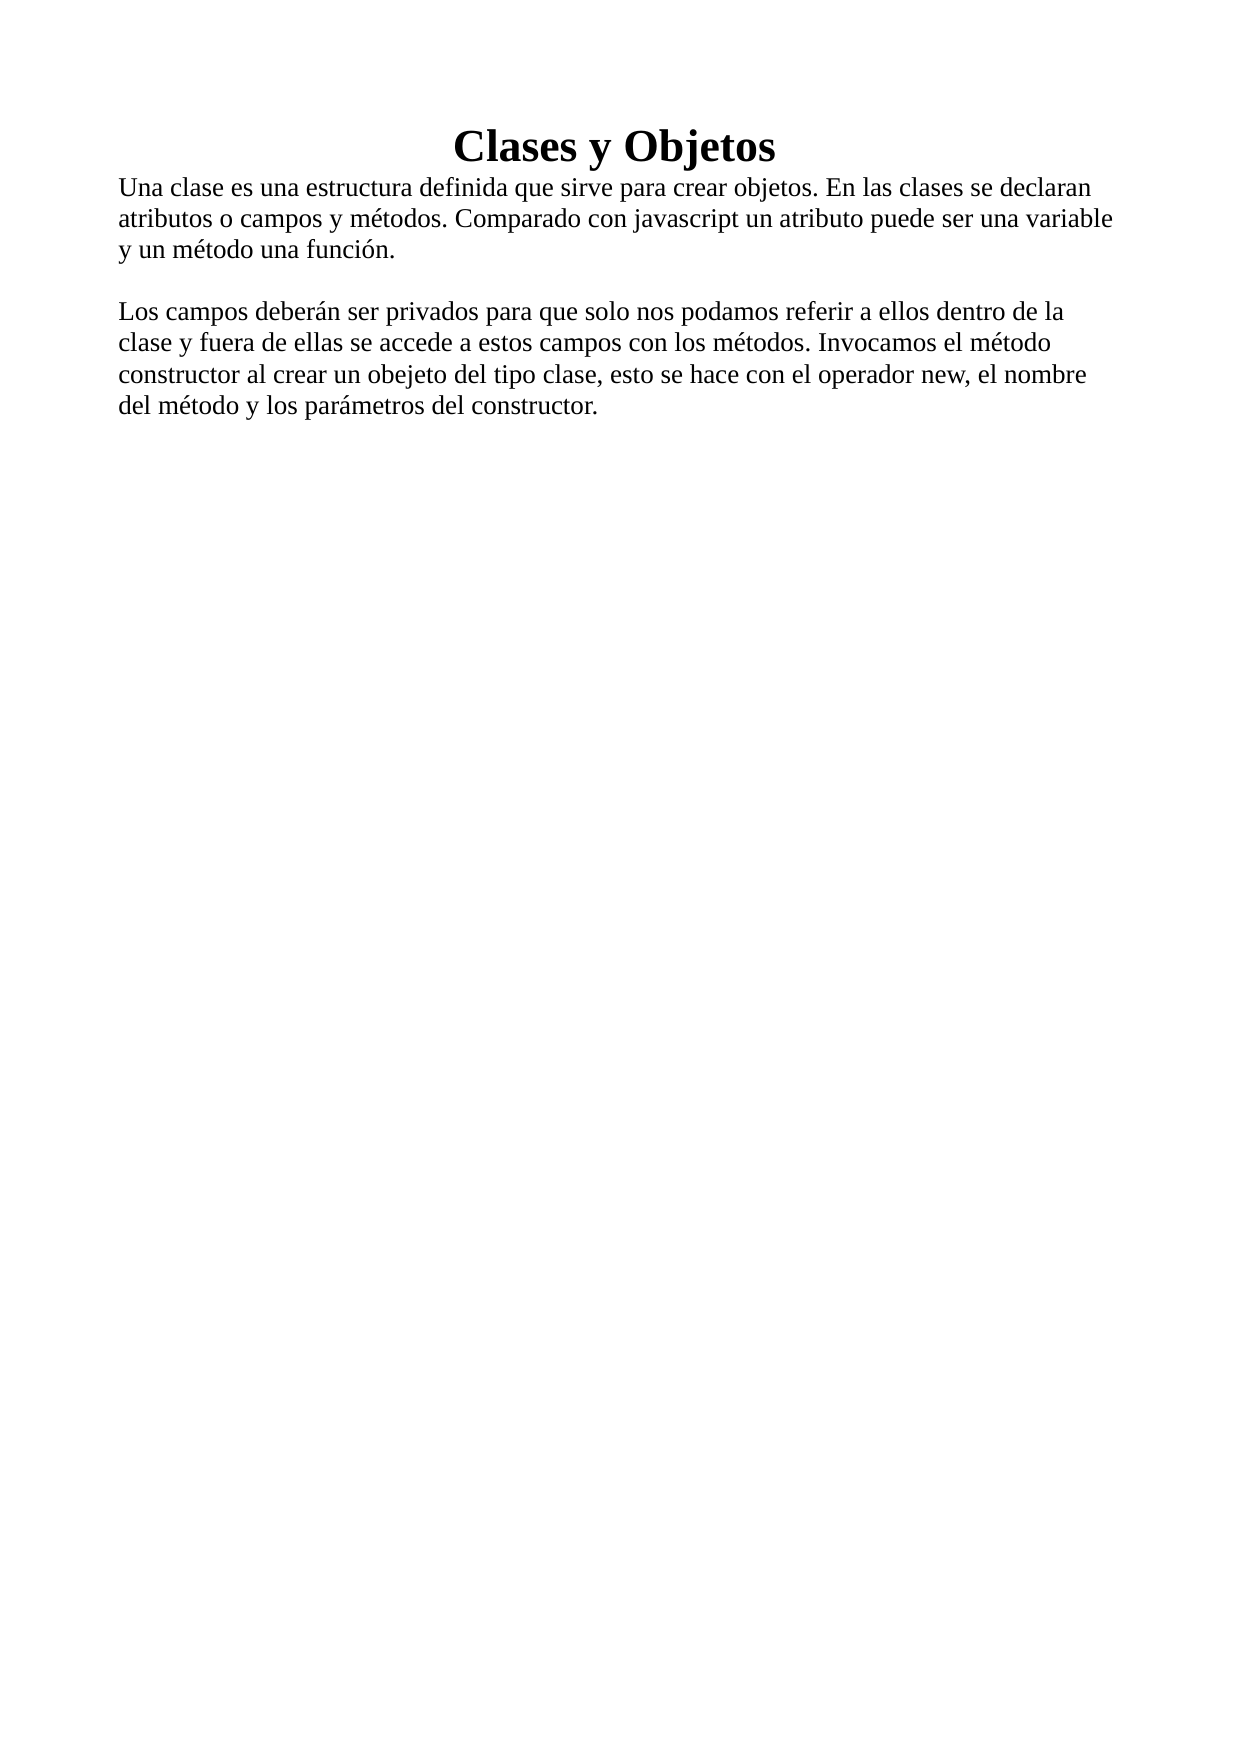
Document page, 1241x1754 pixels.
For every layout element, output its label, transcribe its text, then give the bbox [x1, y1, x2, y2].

text Una clase es una estructura definida que sirve para crear objetos. En las clases se declaran atributos o campos y métodos. Comparado con javascript un atributo puede ser una variable y un método una función. [118, 171, 1122, 264]
text Los campos deberán ser privados para que solo nos podamos referir a ellos dentro de la clase y fuera de ellas se accede a estos campos con los métodos. Invocamos el método constructor al crear un obejeto del tipo clase, esto se hace con el operador new, el nombre del método y los parámetros del constructor. [118, 295, 1122, 420]
text Clases y Objetos [118, 118, 1122, 171]
